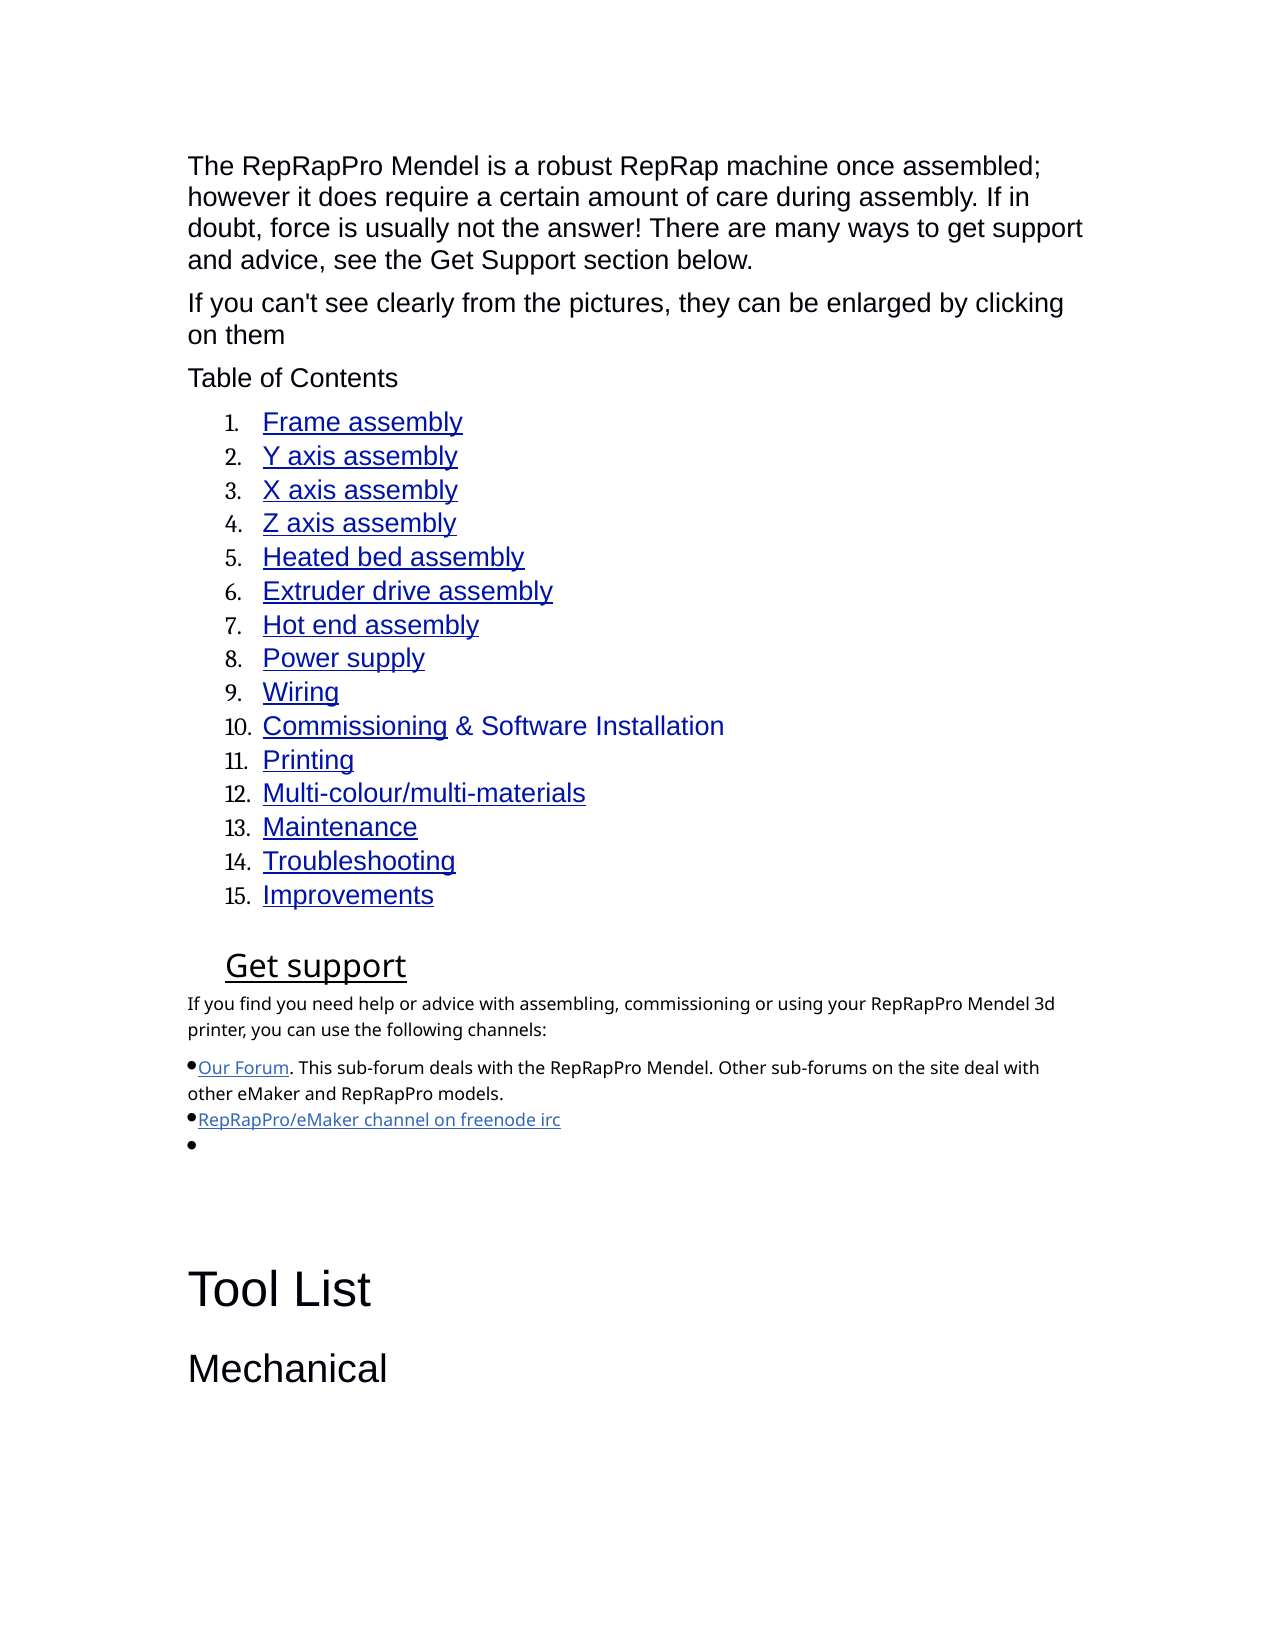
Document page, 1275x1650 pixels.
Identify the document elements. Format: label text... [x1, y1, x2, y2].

list Wiring [225, 676, 1087, 708]
list Frame assembly [225, 406, 1087, 438]
text Table of Contents [187, 362, 1087, 394]
list Power supply [225, 642, 1087, 674]
text Tool List [187, 1259, 1087, 1317]
text If you can't see clearly from the pictures, they can be enlarged by clicking on them [187, 287, 1087, 350]
list X axis assembly [225, 474, 1087, 505]
list Heated bed assembly [225, 541, 1087, 573]
text Mechanical [187, 1346, 1087, 1391]
list Troubleshooting [225, 845, 1087, 877]
list RepRapPro/eMaker channel on freenode irc [187, 1106, 1087, 1132]
list Maintenance [225, 811, 1087, 843]
list Improvements [225, 879, 1087, 910]
subtitle Get support [225, 943, 1087, 987]
list Y axis assembly [225, 440, 1087, 472]
text The RepRapPro Mendel is a robust RepRap machine once assembled; however it does require a certain amount of care during assembly. If in doubt, force is usually not the answer! There are many ways to get support and advice, see the Get Support section below. [187, 150, 1087, 275]
list Commissioning & Software Installation [225, 710, 1087, 742]
list Printing [225, 744, 1087, 775]
list Multi-colour/multi-materials [225, 777, 1087, 809]
text If you find you need help or advice with assembling, commissioning or using your RepRapPro Mendel 3d printer, you can use the following channels: [187, 989, 1087, 1041]
list Z axis assembly [225, 507, 1087, 539]
list Hot end assembly [225, 609, 1087, 640]
list Our Forum. This sub-forum deals with the RepRapPro Mendel. Other sub-forums on the site deal with other eMaker and RepRapPro models. [187, 1054, 1087, 1106]
list Extruder drive assembly [225, 575, 1087, 607]
